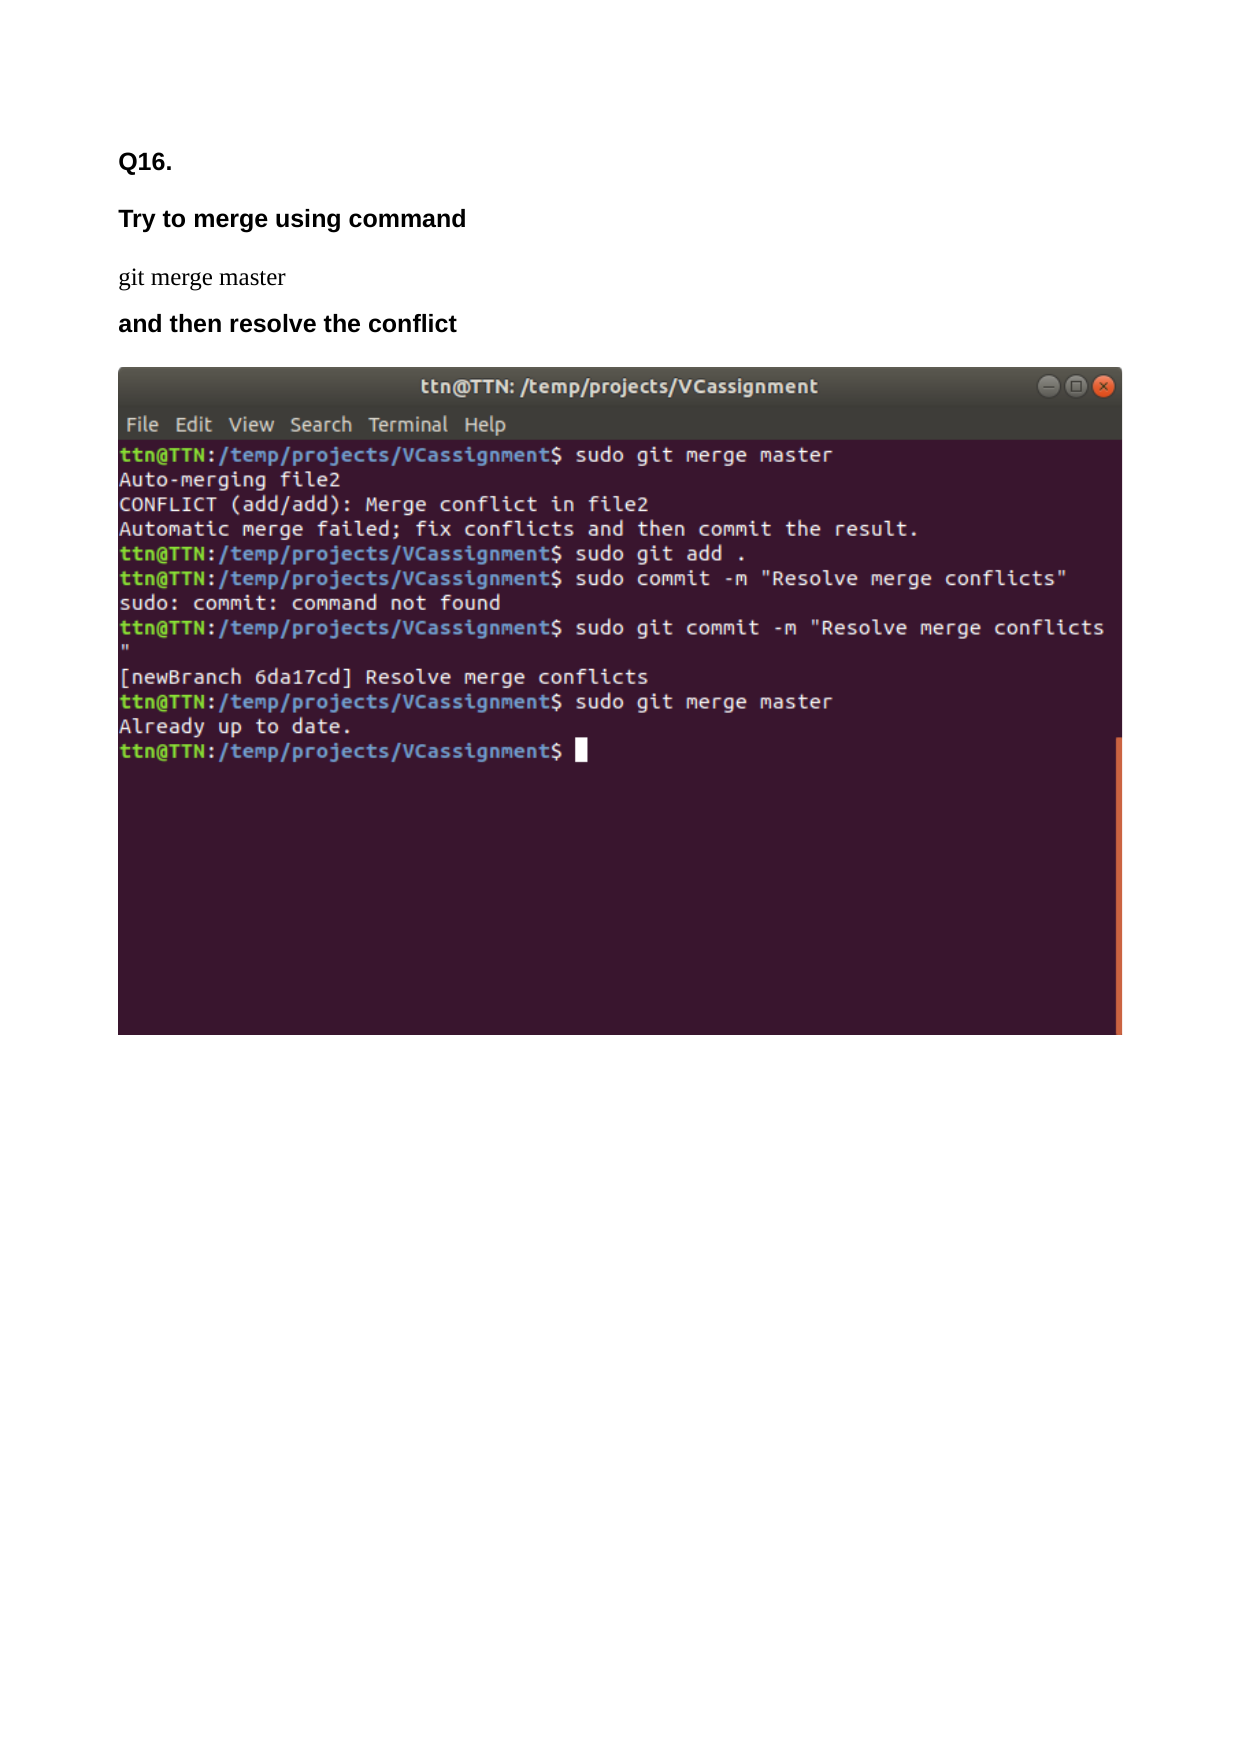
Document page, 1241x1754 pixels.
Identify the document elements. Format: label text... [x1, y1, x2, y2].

text and then resolve the conflict [118, 309, 1122, 338]
text Try to merge using command [118, 204, 1122, 233]
picture [118, 367, 1123, 1035]
text git merge master [118, 262, 1122, 291]
text Q16. [118, 147, 1122, 176]
